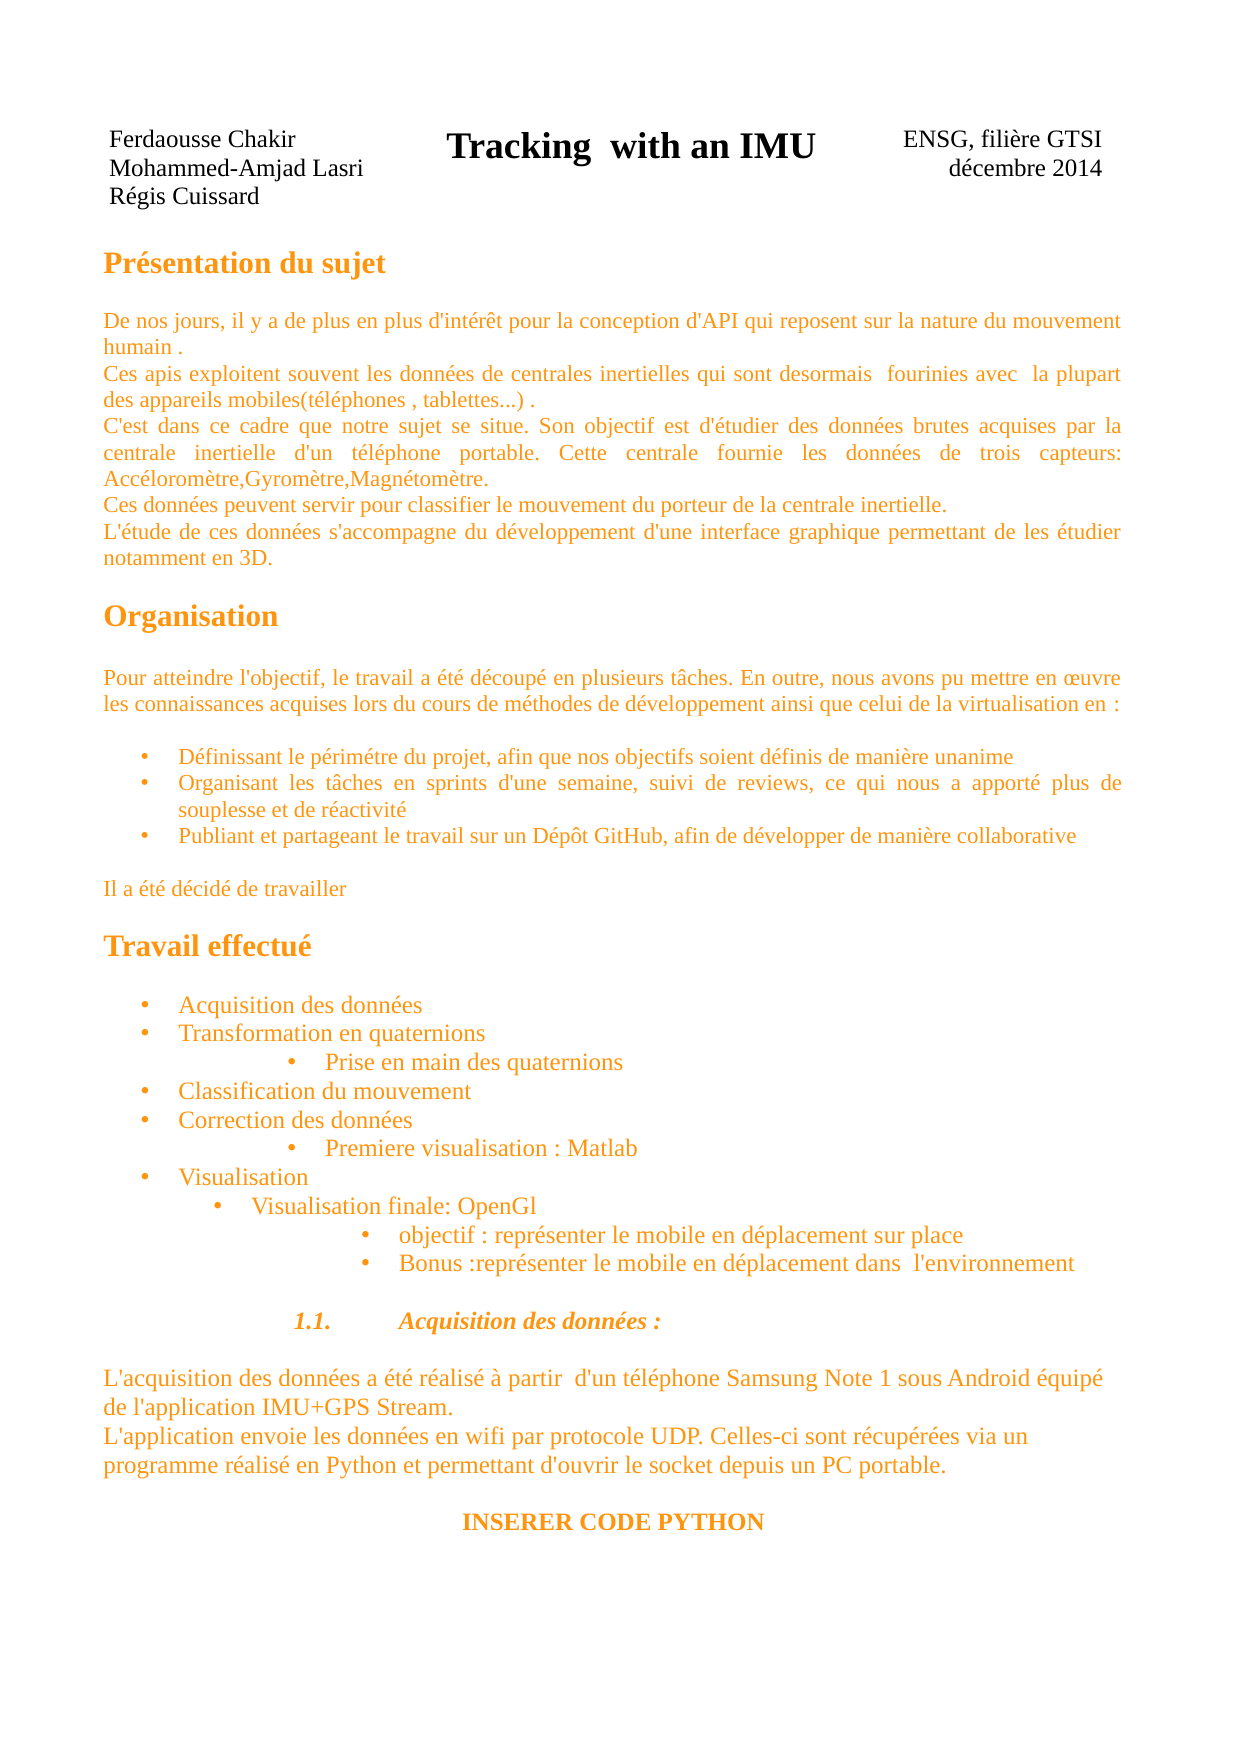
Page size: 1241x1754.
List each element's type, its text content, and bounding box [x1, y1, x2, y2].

list Visualisation finale: OpenGl [213, 1191, 1123, 1220]
text De nos jours, il y a de plus en plus d'intérêt pour la conception d'API qui reposent sur la nature du mouvement humain . [103, 307, 1123, 359]
list Bonus :représenter le mobile en déplacement dans l'environnement [361, 1248, 1123, 1277]
list Premiere visualisation : Matlab [287, 1133, 1123, 1162]
list Acquisition des données [141, 990, 1123, 1018]
table_header ENSG, filière GTSI décembre 2014 [877, 118, 1108, 216]
list L'acquisition des données a été réalisé à partir d'un téléphone Samsung Note 1 sous Android équipé de l'application IMU+GPS Stream. [103, 1363, 1123, 1421]
list objectif : représenter le mobile en déplacement sur place [361, 1220, 1123, 1248]
text INSERER CODE PYTHON [103, 1507, 1123, 1536]
list Prise en main des quaternions [287, 1047, 1123, 1076]
list Organisant les tâches en sprints d'une semaine, suivi de reviews, ce qui nous a apporté plus de souplesse et de réactivité [141, 769, 1123, 822]
text L'étude de ces données s'accompagne du développement d'une interface graphique permettant de les étudier notamment en 3D. [103, 518, 1123, 570]
text Ces données peuvent servir pour classifier le mouvement du porteur de la centrale inertielle. [103, 491, 1123, 518]
list Classification du mouvement [141, 1076, 1123, 1105]
list Transformation en quaternions [141, 1018, 1123, 1047]
text Il a été décidé de travailler [103, 875, 1123, 901]
table_header Tracking with an IMU [386, 118, 877, 216]
text Présentation du sujet [103, 244, 1123, 281]
text Ces apis exploitent souvent les données de centrales inertielles qui sont desormais fourinies avec la plupart des appareils mobiles(téléphones , tablettes...) . [103, 359, 1123, 412]
text L'application envoie les données en wifi par protocole UDP. Celles-ci sont récupérées via un programme réalisé en Python et permettant d'ouvrir le socket depuis un PC portable. [103, 1421, 1123, 1478]
text C'est dans ce cadre que notre sujet se situe. Son objectif est d'étudier des données brutes acquises par la centrale inertielle d'un téléphone portable. Cette centrale fournie les données de trois capteurs: Accéloromètre,Gyromètre,Magnétomètre. [103, 412, 1123, 491]
list Publiant et partageant le travail sur un Dépôt GitHub, afin de développer de manière collaborative [141, 822, 1123, 848]
list Définissant le périmétre du projet, afin que nos objectifs soient définis de manière unanime [141, 743, 1123, 769]
list Correction des données [141, 1105, 1123, 1133]
text Pour atteindre l'objectif, le travail a été découpé en plusieurs tâches. En outre, nous avons pu mettre en œuvre les connaissances acquises lors du cours de méthodes de développement ainsi que celui de la virtualisation en : [103, 664, 1123, 717]
text Travail effectué [103, 927, 1123, 963]
list Visualisation [141, 1162, 1123, 1191]
list Acquisition des données : [287, 1306, 1123, 1335]
table_header Ferdaousse Chakir Mohammed-Amjad Lasri Régis Cuissard [103, 118, 386, 216]
text Organisation [103, 597, 1123, 633]
